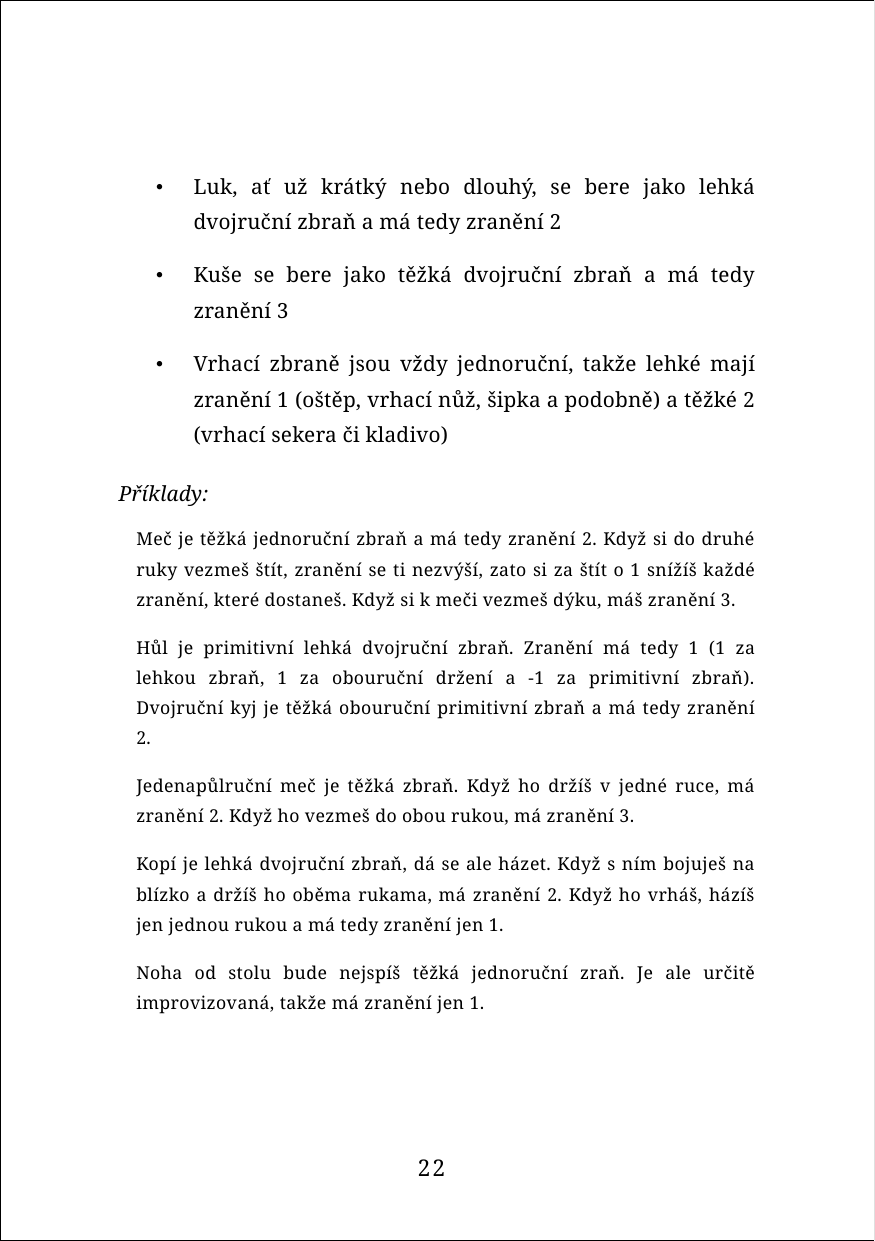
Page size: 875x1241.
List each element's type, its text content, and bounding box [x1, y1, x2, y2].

text Příklady: [118, 479, 756, 508]
text Hůl je primitivní lehká dvojruční zbraň. Zranění má tedy 1 (1 za lehkou zbraň, 1 za obouruční držení a -1 za primitivní zbraň). Dvojruční kyj je těžká obouruční primitivní zbraň a má tedy zranění 2. [136, 635, 756, 750]
list Vrhací zbraně jsou vždy jednoruční, takže lehké mají zranění 1 (oštěp, vrhací nůž, šipka a podobně) a těžké 2 (vrhací sekera či kladivo) [156, 349, 756, 449]
text Meč je těžká jednoruční zbraň a má tedy zranění 2. Když si do druhé ruky vezmeš štít, zranění se ti nezvýší, zato si za štít o 1 snížíš každé zranění, které dostaneš. Když si k meči vezmeš dýku, máš zranění 3. [136, 527, 756, 611]
list Luk, ať už krátký nebo dlouhý, se bere jako lehká dvojruční zbraň a má tedy zranění 2 [156, 172, 756, 236]
text Jedenapůlruční meč je těžká zbraň. Když ho držíš v jedné ruce, má zranění 2. Když ho vezmeš do obou rukou, má zranění 3. [136, 774, 756, 828]
text Noha od stolu bude nejspíš těžká jednoruční zraň. Je ale určitě improvizovaná, takže má zranění jen 1. [136, 960, 756, 1014]
text Kopí je lehká dvojruční zbraň, dá se ale házet. Když s ním bojuješ na blízko a držíš ho oběma rukama, má zranění 2. Když ho vrháš, házíš jen jednou rukou a má tedy zranění jen 1. [136, 852, 756, 936]
list Kuše se bere jako těžká dvojruční zbraň a má tedy zranění 3 [156, 261, 756, 324]
